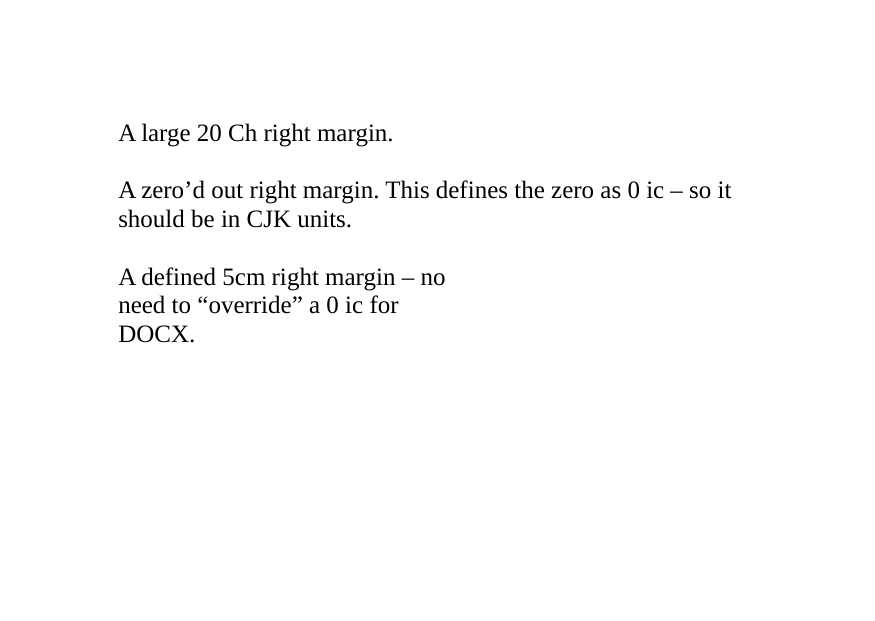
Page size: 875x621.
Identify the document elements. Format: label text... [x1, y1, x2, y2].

text A large 20 Ch right margin. [118, 118, 756, 147]
text A zero’d out right margin. This defines the zero as 0 ic – so it should be in CJK units. [118, 176, 756, 233]
text A defined 5cm right margin – no need to “override” a 0 ic for DOCX. [118, 262, 462, 348]
